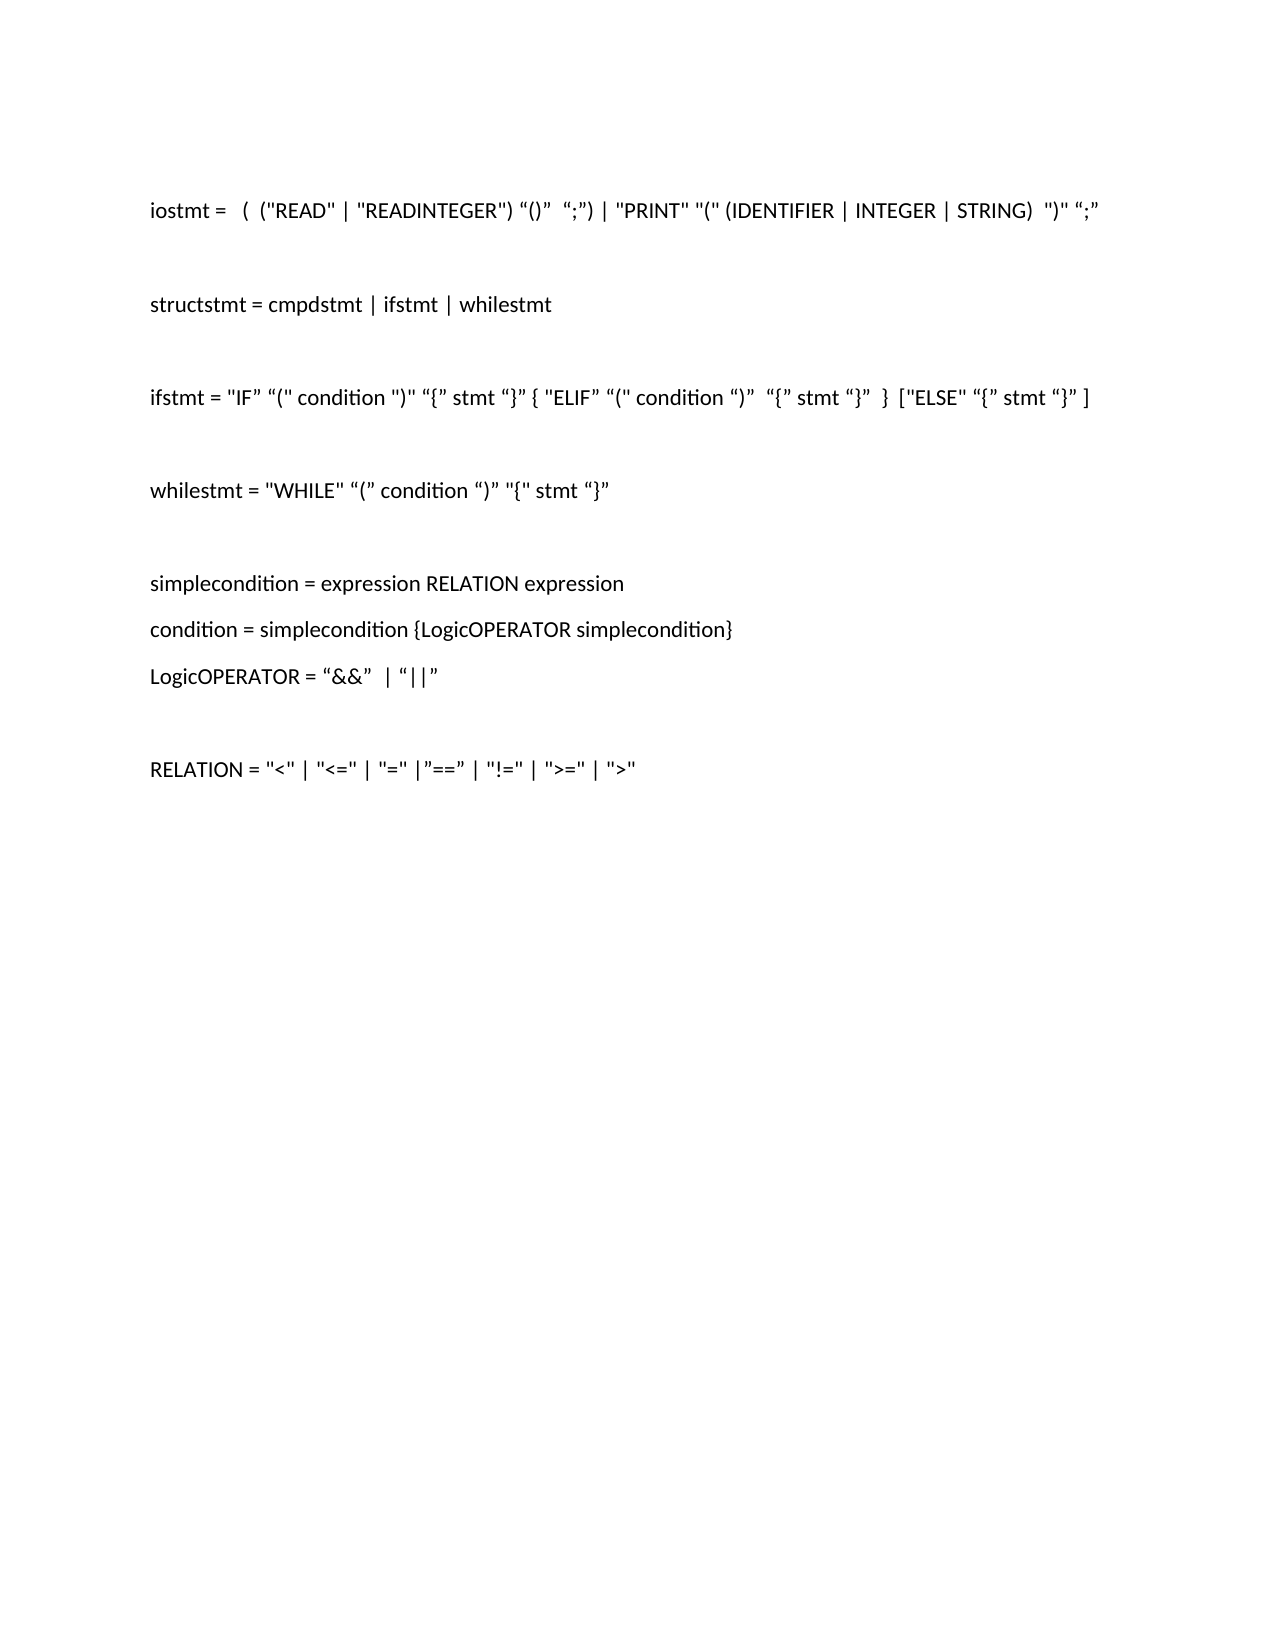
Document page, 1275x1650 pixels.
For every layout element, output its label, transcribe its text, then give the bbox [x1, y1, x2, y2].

text LogicOPERATOR = “&&” | “||” [150, 662, 1125, 690]
text structstmt = cmpdstmt | ifstmt | whilestmt [150, 290, 1125, 318]
text whilestmt = "WHILE" “(” condition “)” "{" stmt “}” [150, 476, 1125, 504]
text iostmt = ( ("READ" | "READINTEGER") “()” “;”) | "PRINT" "(" (IDENTIFIER | INTEGER | STRING) ")" “;” [150, 197, 1125, 224]
text ifstmt = "IF” “(" condition ")" “{” stmt “}” { "ELIF” “(" condition “)” “{” stmt “}” } ["ELSE" “{” stmt “}” ] [150, 383, 1125, 411]
text RELATION = "<" | "<=" | "=" |”==” | "!=" | ">=" | ">" [150, 755, 1125, 783]
text condition = simplecondition {LogicOPERATOR simplecondition} [150, 616, 1125, 644]
text simplecondition = expression RELATION expression [150, 569, 1125, 597]
